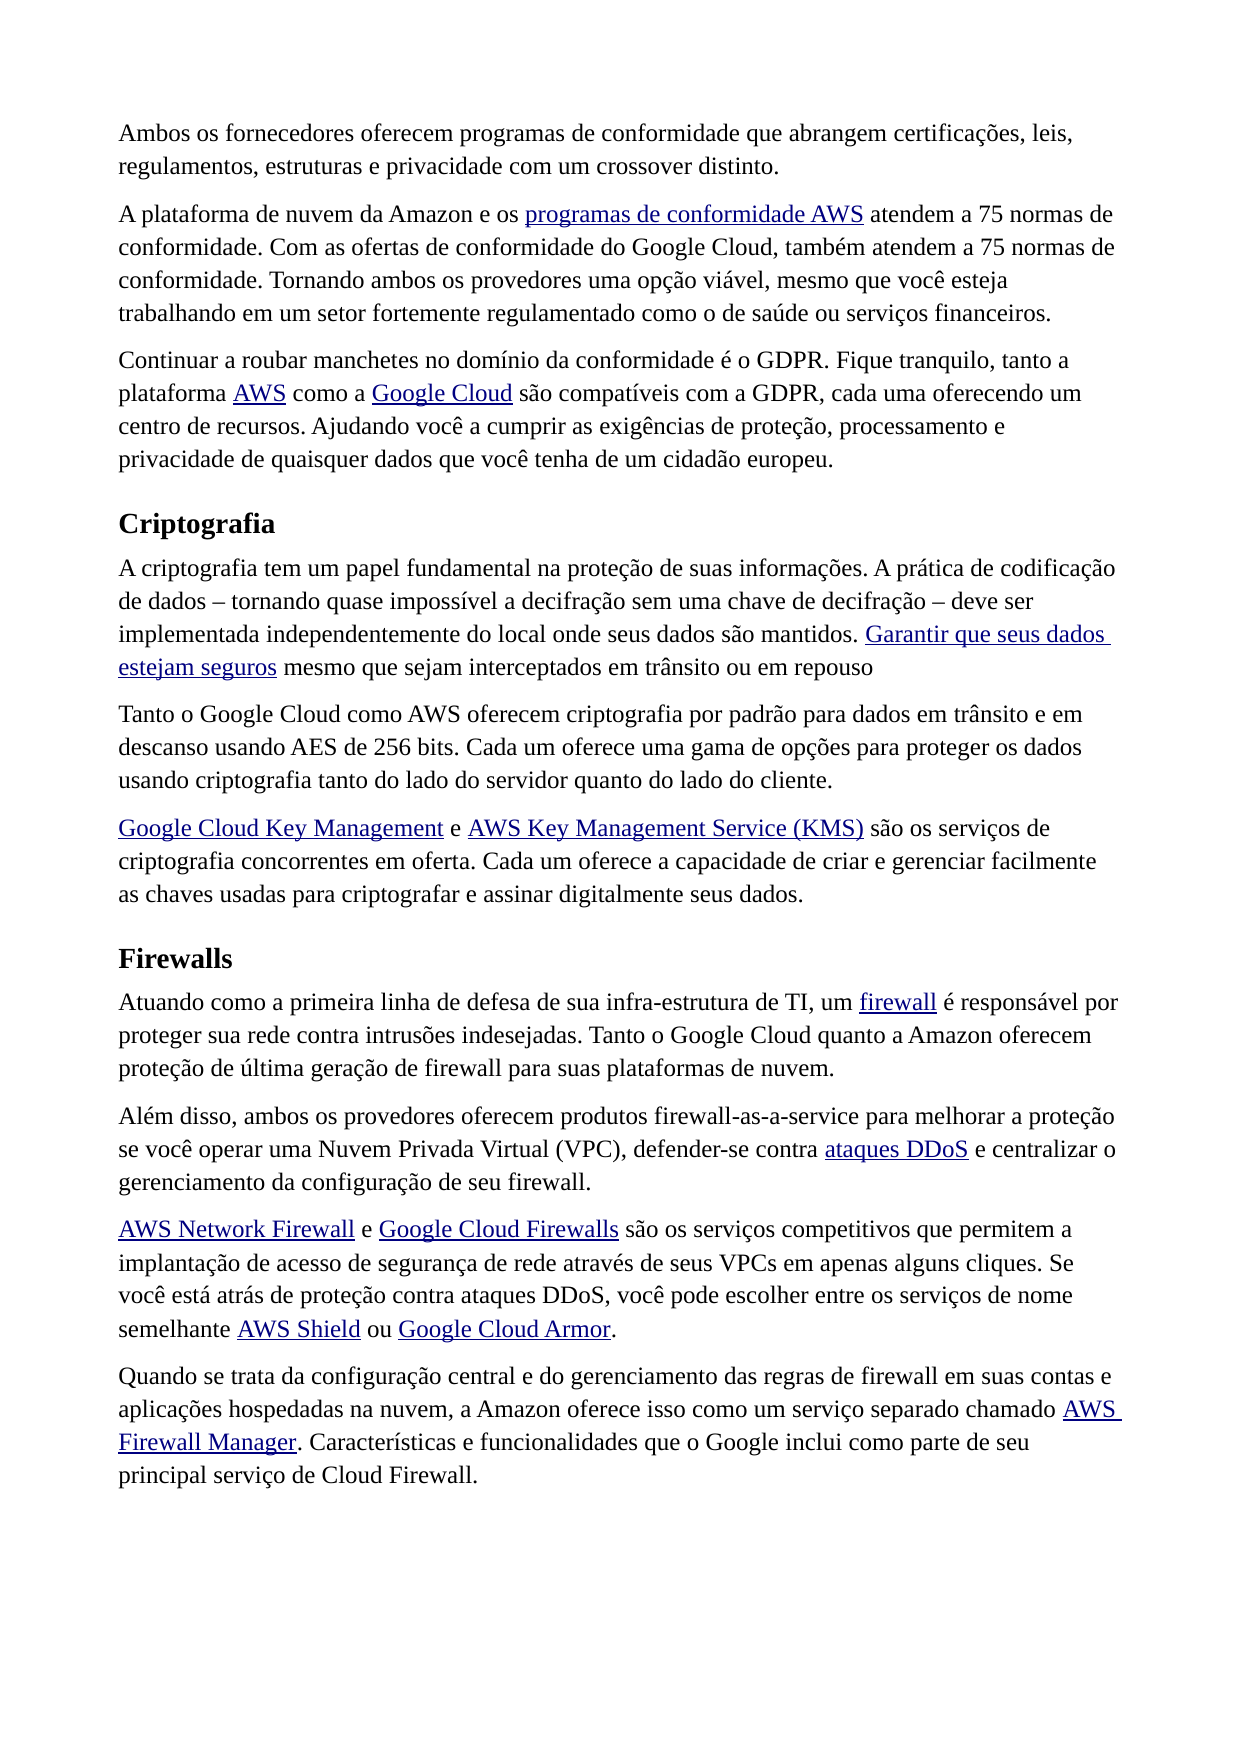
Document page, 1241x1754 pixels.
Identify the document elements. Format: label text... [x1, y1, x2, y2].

text Quando se trata da configuração central e do gerenciamento das regras de firewall em suas contas e aplicações hospedadas na nuvem, a Amazon oferece isso como um serviço separado chamado AWS Firewall Manager. Características e funcionalidades que o Google inclui como parte de seu principal serviço de Cloud Firewall. [118, 1361, 1122, 1489]
text Além disso, ambos os provedores oferecem produtos firewall-as-a-service para melhorar a proteção se você operar uma Nuvem Privada Virtual (VPC), defender-se contra ataques DDoS e centralizar o gerenciamento da configuração de seu firewall. [118, 1101, 1122, 1196]
text Atuando como a primeira linha de defesa de sua infra-estrutura de TI, um firewall é responsável por proteger sua rede contra intrusões indesejadas. Tanto o Google Cloud quanto a Amazon oferecem proteção de última geração de firewall para suas plataformas de nuvem. [118, 987, 1122, 1082]
text AWS Network Firewall e Google Cloud Firewalls são os serviços competitivos que permitem a implantação de acesso de segurança de rede através de seus VPCs em apenas alguns cliques. Se você está atrás de proteção contra ataques DDoS, você pode escolher entre os serviços de nome semelhante AWS Shield ou Google Cloud Armor. [118, 1214, 1122, 1342]
text Ambos os fornecedores oferecem programas de conformidade que abrangem certificações, leis, regulamentos, estruturas e privacidade com um crossover distinto. [118, 118, 1122, 180]
text Continuar a roubar manchetes no domínio da conformidade é o GDPR. Fique tranquilo, tanto a plataforma AWS como a Google Cloud são compatíveis com a GDPR, cada uma oferecendo um centro de recursos. Ajudando você a cumprir as exigências de proteção, processamento e privacidade de quaisquer dados que você tenha de um cidadão europeu. [118, 345, 1122, 473]
text A criptografia tem um papel fundamental na proteção de suas informações. A prática de codificação de dados – tornando quase impossível a decifração sem uma chave de decifração – deve ser implementada independentemente do local onde seus dados são mantidos. Garantir que seus dados estejam seguros mesmo que sejam interceptados em trânsito ou em repouso [118, 553, 1122, 681]
text A plataforma de nuvem da Amazon e os programas de conformidade AWS atendem a 75 normas de conformidade. Com as ofertas de conformidade do Google Cloud, também atendem a 75 normas de conformidade. Tornando ambos os provedores uma opção viável, mesmo que você esteja trabalhando em um setor fortemente regulamentado como o de saúde ou serviços financeiros. [118, 199, 1122, 327]
subtitle Firewalls [118, 941, 1122, 975]
text Tanto o Google Cloud como AWS oferecem criptografia por padrão para dados em trânsito e em descanso usando AES de 256 bits. Cada um oferece uma gama de opções para proteger os dados usando criptografia tanto do lado do servidor quanto do lado do cliente. [118, 699, 1122, 794]
text Google Cloud Key Management e AWS Key Management Service (KMS) são os serviços de criptografia concorrentes em oferta. Cada um oferece a capacidade de criar e gerenciar facilmente as chaves usadas para criptografar e assinar digitalmente seus dados. [118, 813, 1122, 908]
subtitle Criptografia [118, 507, 1122, 540]
